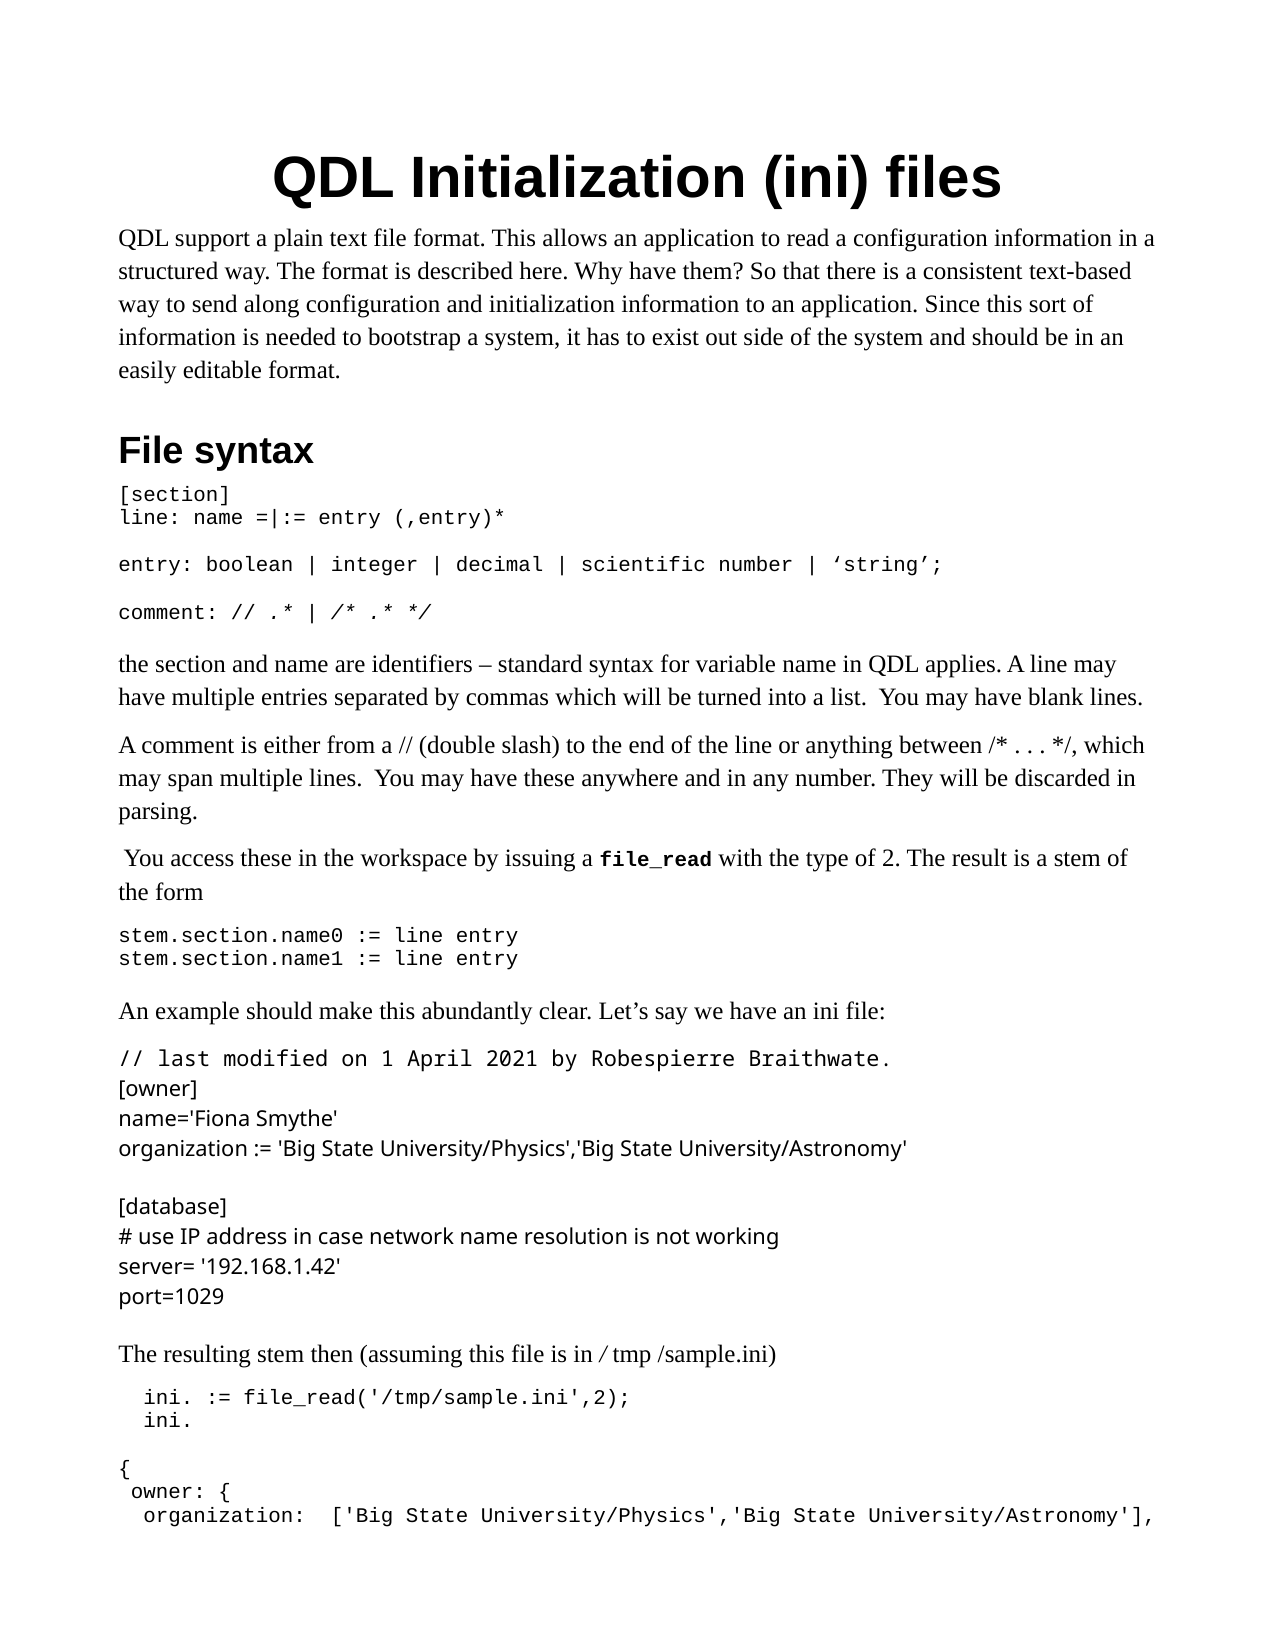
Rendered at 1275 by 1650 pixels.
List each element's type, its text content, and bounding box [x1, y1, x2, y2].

text { [118, 1458, 1157, 1481]
text // last modified on 1 April 2021 by Robespierre Braithwate. [owner] name='Fiona Smythe' organization := 'Big State University/Physics','Big State University/Astronomy' [database] # use IP address in case network name resolution is not working server= '192.168.1.42' port=1029 [118, 1043, 1157, 1310]
text the section and name are identifiers – standard syntax for variable name in QDL applies. A line may have multiple entries separated by commas which will be turned into a list. You may have blank lines. [118, 649, 1157, 711]
text ini. [118, 1410, 1157, 1434]
text ini. := file_read('/tmp/sample.ini',2); [118, 1387, 1157, 1410]
text The resulting stem then (assuming this file is in / tmp /sample.ini) [118, 1339, 1157, 1368]
text owner: { [118, 1481, 1157, 1505]
subtitle File syntax [118, 427, 1157, 471]
text [section] [118, 483, 1157, 507]
text You access these in the workspace by issuing a file_read with the type of 2. The result is a stem of the form [118, 843, 1157, 906]
text entry: boolean | integer | decimal | scientific number | ‘string’; [118, 554, 1157, 578]
title QDL Initialization (ini) files [118, 143, 1157, 210]
text stem.section.name0 := line entry stem.section.name1 := line entry [118, 925, 1157, 972]
text A comment is either from a // (double slash) to the end of the line or anything between /* . . . */, which may span multiple lines. You may have these anywhere and in any number. They will be discarded in parsing. [118, 730, 1157, 824]
text organization: ['Big State University/Physics','Big State University/Astronomy'], [118, 1505, 1157, 1529]
text An example should make this abundantly clear. Let’s say we have an ini file: [118, 996, 1157, 1024]
text comment: // .* | /* .* */ [118, 602, 1157, 625]
text line: name =|:= entry (,entry)* [118, 507, 1157, 531]
text QDL support a plain text file format. This allows an application to read a configuration information in a structured way. The format is described here. Why have them? So that there is a consistent text-based way to send along configuration and initialization information to an application. Since this sort of information is needed to bootstrap a system, it has to exist out side of the system and should be in an easily editable format. [118, 223, 1157, 383]
